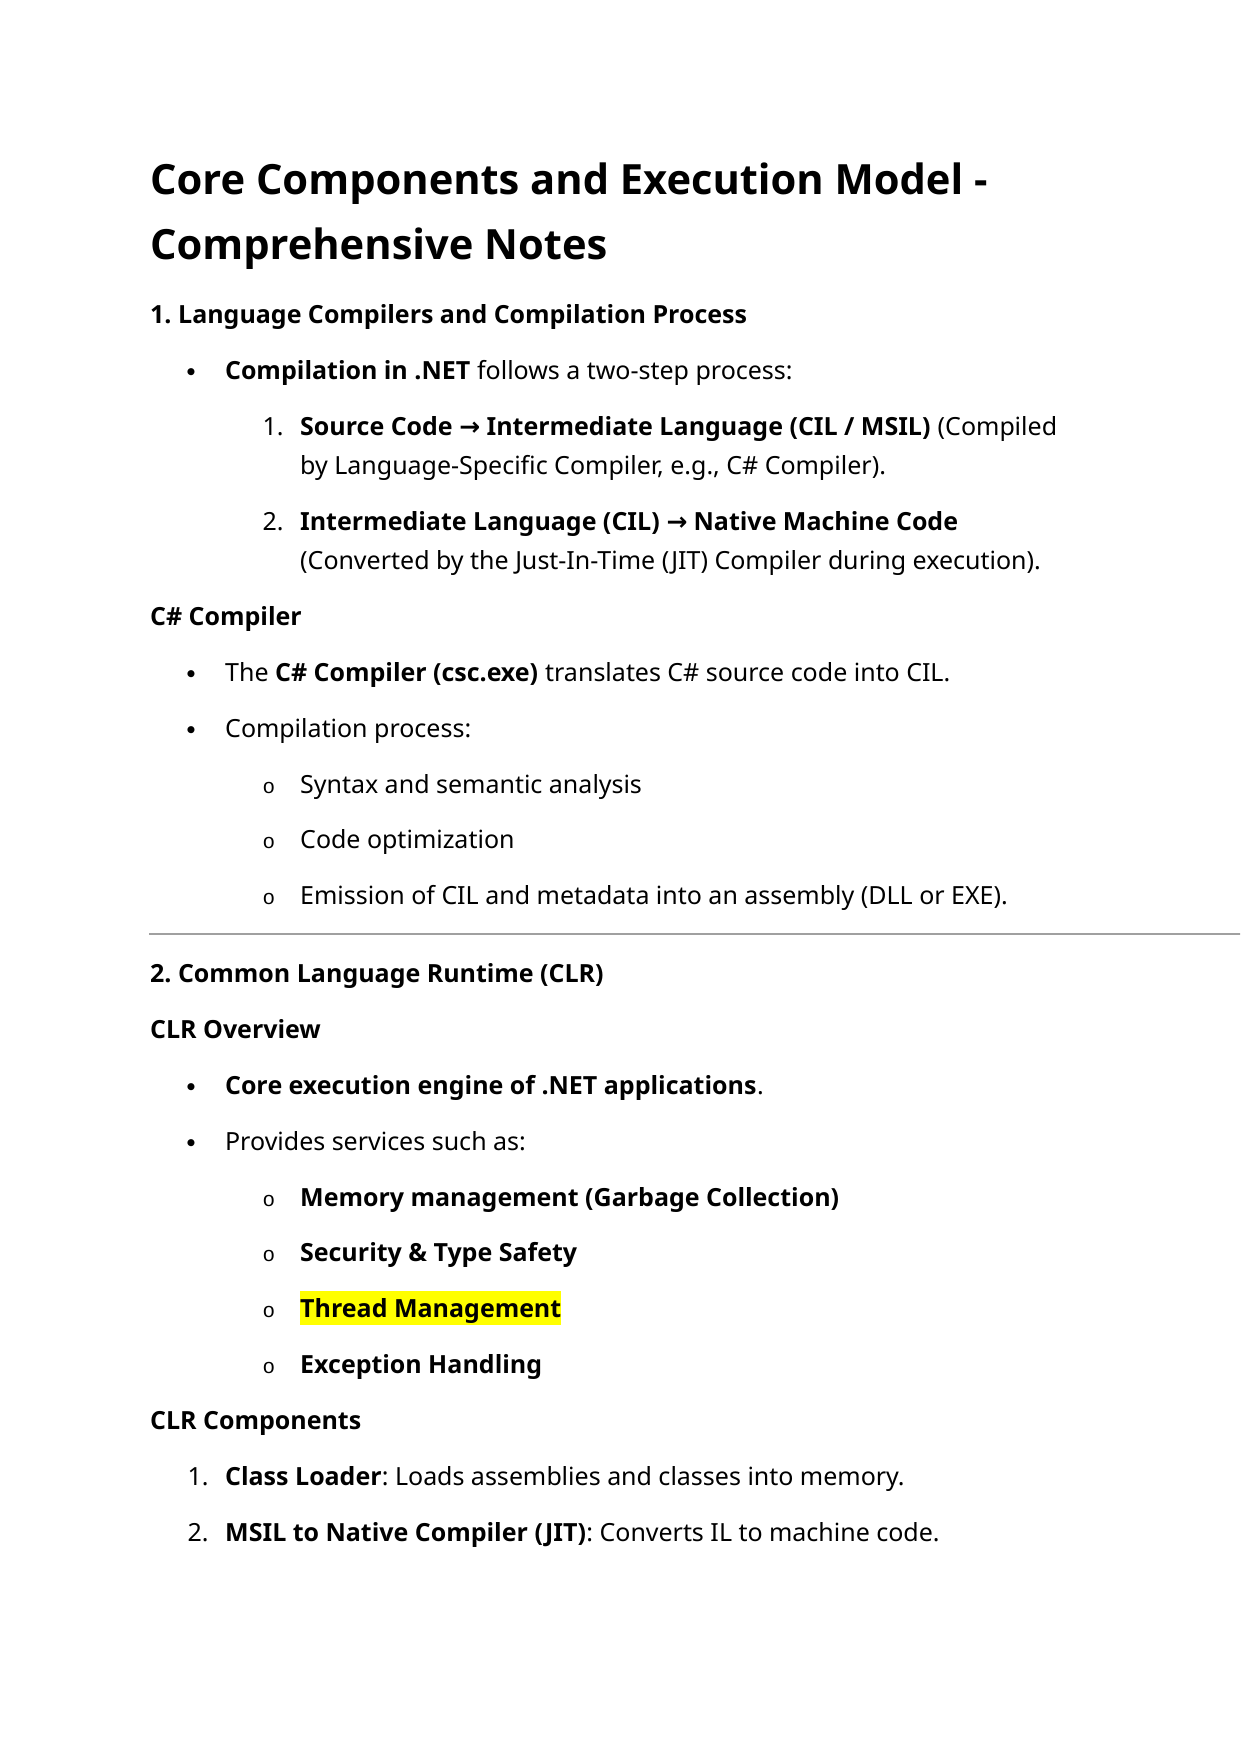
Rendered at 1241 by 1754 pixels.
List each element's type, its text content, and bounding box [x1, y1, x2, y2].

list Compilation in .NET follows a two-step process: [187, 353, 1090, 387]
list Provides services such as: [187, 1123, 1090, 1157]
list The C# Compiler (csc.exe) translates C# source code into CIL. [187, 654, 1090, 689]
text C# Compiler [150, 599, 1090, 633]
list Source Code → Intermediate Language (CIL / MSIL) (Compiled by Language-Specific Compiler, e.g., C# Compiler). [262, 409, 1090, 482]
text CLR Components [150, 1402, 1090, 1437]
list Security & Type Safety [262, 1235, 1090, 1269]
list Syntax and semantic analysis [262, 766, 1090, 800]
list Intermediate Language (CIL) → Native Machine Code (Converted by the Just-In-Time (JIT) Compiler during execution). [262, 504, 1090, 577]
list Thread Management [262, 1291, 1090, 1325]
list Memory management (Garbage Collection) [262, 1179, 1090, 1213]
text CLR Overview [150, 1012, 1090, 1046]
text 1. Language Compilers and Compilation Process [150, 297, 1090, 331]
list Compilation process: [187, 710, 1090, 744]
list Core execution engine of .NET applications. [187, 1067, 1090, 1102]
list Code optimization [262, 822, 1090, 856]
list MSIL to Native Compiler (JIT): Converts IL to machine code. [187, 1514, 1090, 1548]
list Emission of CIL and metadata into an assembly (DLL or EXE). [262, 878, 1090, 912]
text 2. Common Language Runtime (CLR) [150, 956, 1090, 990]
list Exception Handling [262, 1347, 1090, 1381]
list Class Loader: Loads assemblies and classes into memory. [187, 1458, 1090, 1492]
text Core Components and Execution Model - Comprehensive Notes [150, 150, 1090, 272]
